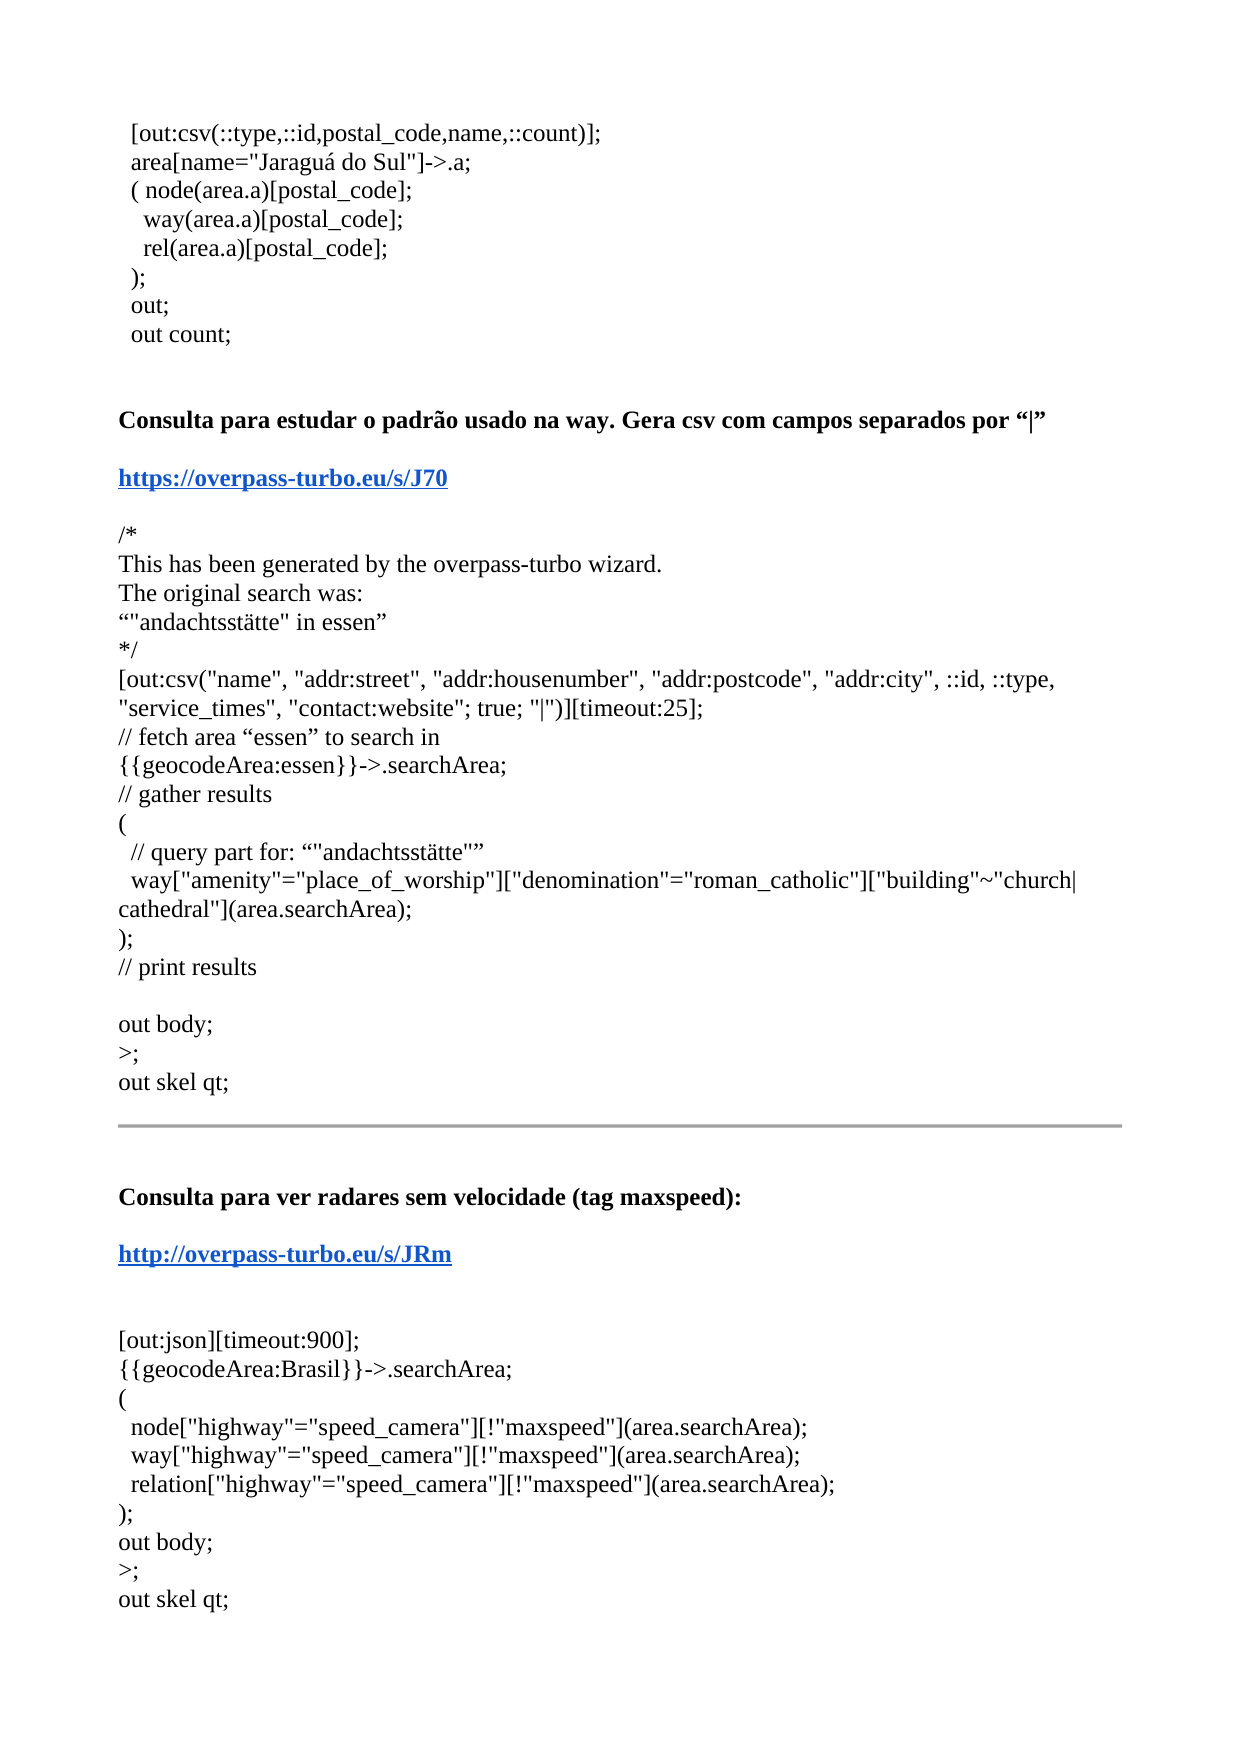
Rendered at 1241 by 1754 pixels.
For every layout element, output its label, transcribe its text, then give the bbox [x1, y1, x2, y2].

text out count; [118, 319, 1122, 348]
text {{geocodeArea:Brasil}}->.searchArea; [118, 1354, 1122, 1383]
text // query part for: “"andachtsstätte"” [118, 837, 1122, 866]
text ( [118, 1383, 1122, 1412]
text ( [118, 808, 1122, 837]
text out skel qt; [118, 1584, 1122, 1613]
text node["highway"="speed_camera"][!"maxspeed"](area.searchArea); [118, 1412, 1122, 1441]
text Consulta para ver radares sem velocidade (tag maxspeed): [118, 1182, 1122, 1211]
text way(area.a)[postal_code]; [118, 204, 1122, 233]
text >; [118, 1038, 1122, 1067]
text /* [118, 521, 1122, 549]
text https://overpass-turbo.eu/s/J70 [118, 463, 1122, 492]
text Consulta para estudar o padrão usado na way. Gera csv com campos separados por “|” [118, 406, 1122, 434]
text [out:json][timeout:900]; [118, 1326, 1122, 1354]
text // fetch area “essen” to search in [118, 722, 1122, 751]
text way["amenity"="place_of_worship"]["denomination"="roman_catholic"]["building"~"church|cathedral"](area.searchArea); [118, 866, 1122, 923]
text ); [118, 923, 1122, 952]
text out; [118, 291, 1122, 319]
text out skel qt; [118, 1067, 1122, 1096]
text The original search was: [118, 578, 1122, 607]
text [out:csv("name", "addr:street", "addr:housenumber", "addr:postcode", "addr:city", ::id, ::type, "service_times", "contact:website"; true; "|")][timeout:25]; [118, 664, 1122, 722]
text // print results [118, 952, 1122, 981]
text [out:csv(::type,::id,postal_code,name,::count)]; [118, 118, 1122, 147]
text out body; [118, 1009, 1122, 1038]
text */ [118, 636, 1122, 664]
text ); [118, 1498, 1122, 1527]
text // gather results [118, 779, 1122, 808]
text ); [118, 262, 1122, 291]
text {{geocodeArea:essen}}->.searchArea; [118, 751, 1122, 779]
text >; [118, 1556, 1122, 1584]
text area[name="Jaraguá do Sul"]->.a; [118, 147, 1122, 176]
text rel(area.a)[postal_code]; [118, 233, 1122, 262]
text ( node(area.a)[postal_code]; [118, 176, 1122, 204]
text out body; [118, 1527, 1122, 1556]
text http://overpass-turbo.eu/s/JRm [118, 1239, 1122, 1268]
text “"andachtsstätte" in essen” [118, 607, 1122, 636]
text This has been generated by the overpass-turbo wizard. [118, 549, 1122, 578]
text way["highway"="speed_camera"][!"maxspeed"](area.searchArea); [118, 1441, 1122, 1469]
text relation["highway"="speed_camera"][!"maxspeed"](area.searchArea); [118, 1469, 1122, 1498]
